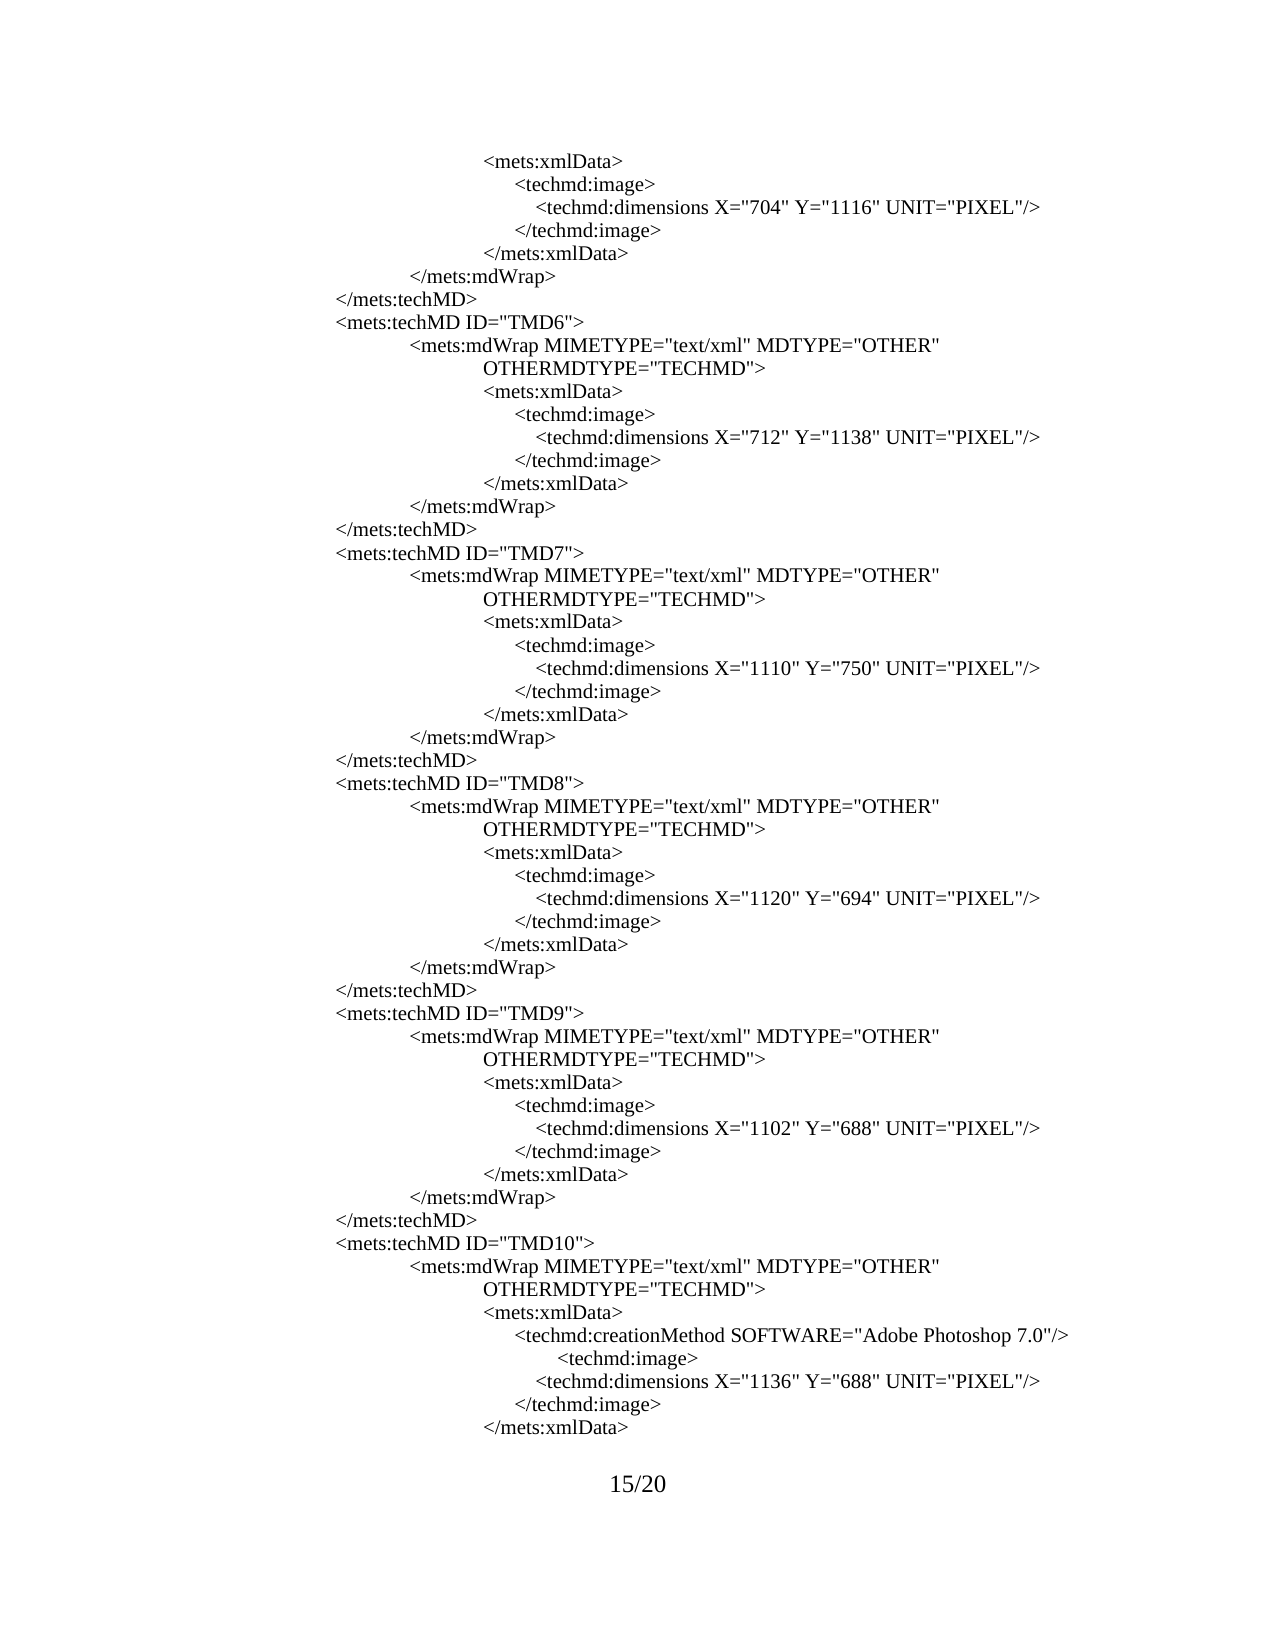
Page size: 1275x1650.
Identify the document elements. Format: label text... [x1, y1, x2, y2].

text <mets:xmlData> [187, 1071, 1087, 1094]
text </mets:mdWrap> [187, 956, 1087, 979]
text <mets:mdWrap MIMETYPE="text/xml" MDTYPE="OTHER" OTHERMDTYPE="TECHMD"> [187, 564, 1087, 610]
text <mets:techMD ID="TMD10"> [187, 1232, 1087, 1255]
text </mets:xmlData> [187, 1416, 1087, 1439]
text </techmd:image> [187, 219, 1087, 242]
text </techmd:image> [187, 1140, 1087, 1163]
text <techmd:dimensions X="704" Y="1116" UNIT="PIXEL"/> [187, 196, 1087, 219]
text <techmd:image> [187, 1347, 1087, 1370]
text </techmd:image> [187, 449, 1087, 472]
text <mets:xmlData> [187, 150, 1087, 173]
text </mets:techMD> [187, 288, 1087, 311]
text <mets:techMD ID="TMD6"> [187, 311, 1087, 334]
text <mets:xmlData> [187, 1301, 1087, 1324]
text </mets:xmlData> [187, 242, 1087, 265]
text <techmd:image> [187, 864, 1087, 887]
text </mets:techMD> [187, 979, 1087, 1002]
text <techmd:dimensions X="1120" Y="694" UNIT="PIXEL"/> [187, 887, 1087, 910]
text <techmd:image> [187, 173, 1087, 196]
text <mets:mdWrap MIMETYPE="text/xml" MDTYPE="OTHER" OTHERMDTYPE="TECHMD"> [187, 334, 1087, 380]
text <techmd:dimensions X="712" Y="1138" UNIT="PIXEL"/> [187, 426, 1087, 449]
text </techmd:image> [187, 679, 1087, 702]
text <techmd:dimensions X="1136" Y="688" UNIT="PIXEL"/> [187, 1370, 1087, 1393]
text <mets:mdWrap MIMETYPE="text/xml" MDTYPE="OTHER" OTHERMDTYPE="TECHMD"> [187, 1255, 1087, 1301]
text <mets:xmlData> [187, 841, 1087, 864]
text </mets:mdWrap> [187, 726, 1087, 748]
text </techmd:image> [187, 910, 1087, 933]
text </mets:mdWrap> [187, 495, 1087, 518]
text <techmd:dimensions X="1102" Y="688" UNIT="PIXEL"/> [187, 1117, 1087, 1140]
text <techmd:dimensions X="1110" Y="750" UNIT="PIXEL"/> [187, 656, 1087, 679]
text <techmd:image> [187, 403, 1087, 426]
text </techmd:image> [187, 1393, 1087, 1416]
text <techmd:image> [187, 633, 1087, 656]
text </mets:techMD> [187, 748, 1087, 772]
text <mets:techMD ID="TMD7"> [187, 541, 1087, 564]
text </mets:mdWrap> [187, 265, 1087, 288]
text <mets:mdWrap MIMETYPE="text/xml" MDTYPE="OTHER" OTHERMDTYPE="TECHMD"> [187, 1025, 1087, 1071]
text </mets:xmlData> [187, 933, 1087, 956]
text <mets:xmlData> [187, 610, 1087, 633]
text <mets:techMD ID="TMD8"> [187, 772, 1087, 794]
text <mets:xmlData> [187, 380, 1087, 403]
text </mets:xmlData> [187, 702, 1087, 726]
text </mets:xmlData> [187, 472, 1087, 495]
text </mets:techMD> [187, 518, 1087, 541]
text </mets:techMD> [187, 1209, 1087, 1232]
text <mets:techMD ID="TMD9"> [187, 1002, 1087, 1025]
text </mets:mdWrap> [187, 1186, 1087, 1209]
text </mets:xmlData> [187, 1163, 1087, 1186]
text <techmd:creationMethod SOFTWARE="Adobe Photoshop 7.0"/> [187, 1324, 1087, 1347]
text <techmd:image> [187, 1094, 1087, 1117]
text <mets:mdWrap MIMETYPE="text/xml" MDTYPE="OTHER" OTHERMDTYPE="TECHMD"> [187, 794, 1087, 841]
